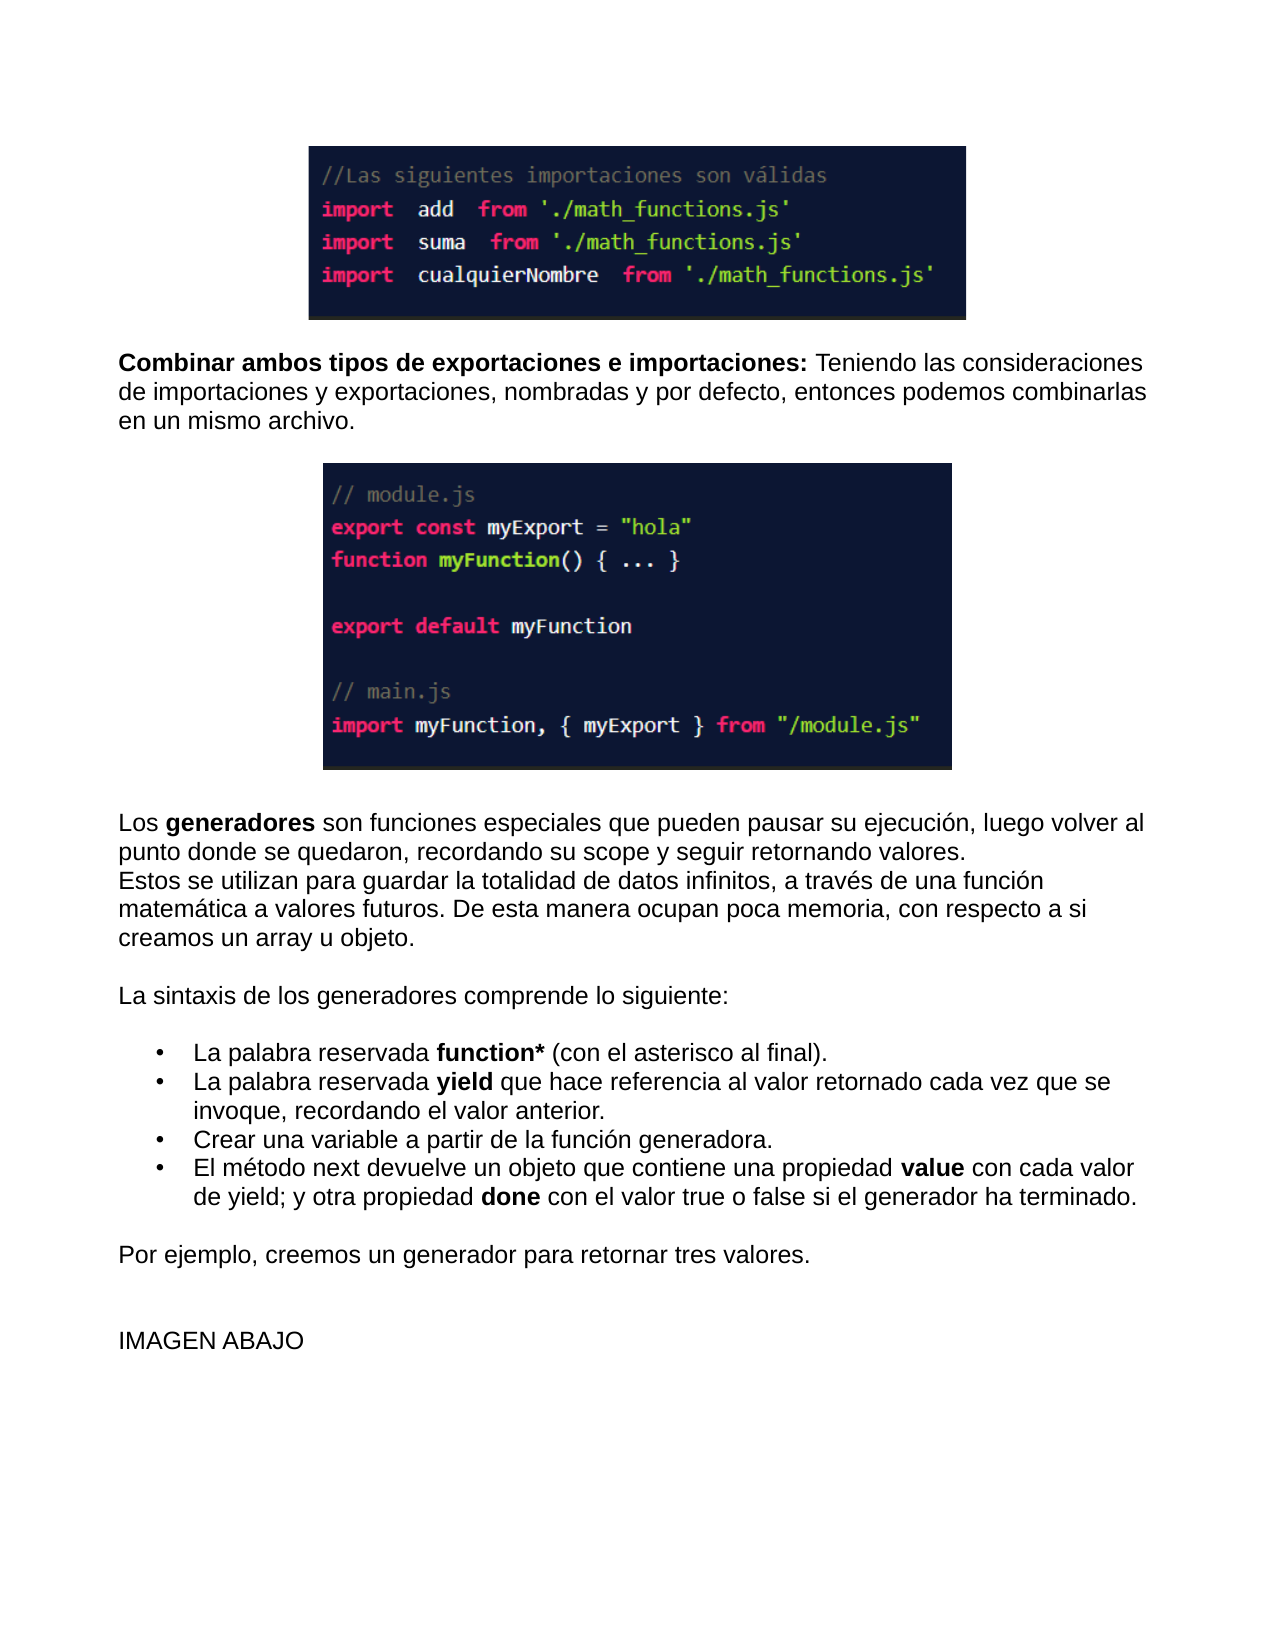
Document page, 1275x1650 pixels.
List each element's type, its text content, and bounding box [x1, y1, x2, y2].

text Combinar ambos tipos de exportaciones e importaciones: Teniendo las consideraciones de importaciones y exportaciones, nombradas y por defecto, entonces podemos combinarlas en un mismo archivo. [118, 348, 1157, 434]
text IMAGEN ABAJO [118, 1326, 1157, 1355]
text La sintaxis de los generadores comprende lo siguiente: [118, 981, 1157, 1009]
text Por ejemplo, creemos un generador para retornar tres valores. [118, 1240, 1157, 1268]
list La palabra reservada yield que hace referencia al valor retornado cada vez que se invoque, recordando el valor anterior. [156, 1067, 1157, 1124]
list El método next devuelve un objeto que contiene una propiedad value con cada valor de yield; y otra propiedad done con el valor true o false si el generador ha terminado. [156, 1153, 1157, 1211]
list Crear una variable a partir de la función generadora. [156, 1124, 1157, 1153]
text Los generadores son funciones especiales que pueden pausar su ejecución, luego volver al punto donde se quedaron, recordando su scope y seguir retornando valores. [118, 808, 1157, 866]
picture [323, 463, 952, 770]
picture [308, 146, 967, 320]
list La palabra reservada function* (con el asterisco al final). [156, 1038, 1157, 1067]
text Estos se utilizan para guardar la totalidad de datos infinitos, a través de una función matemática a valores futuros. De esta manera ocupan poca memoria, con respecto a si creamos un array u objeto. [118, 866, 1157, 952]
